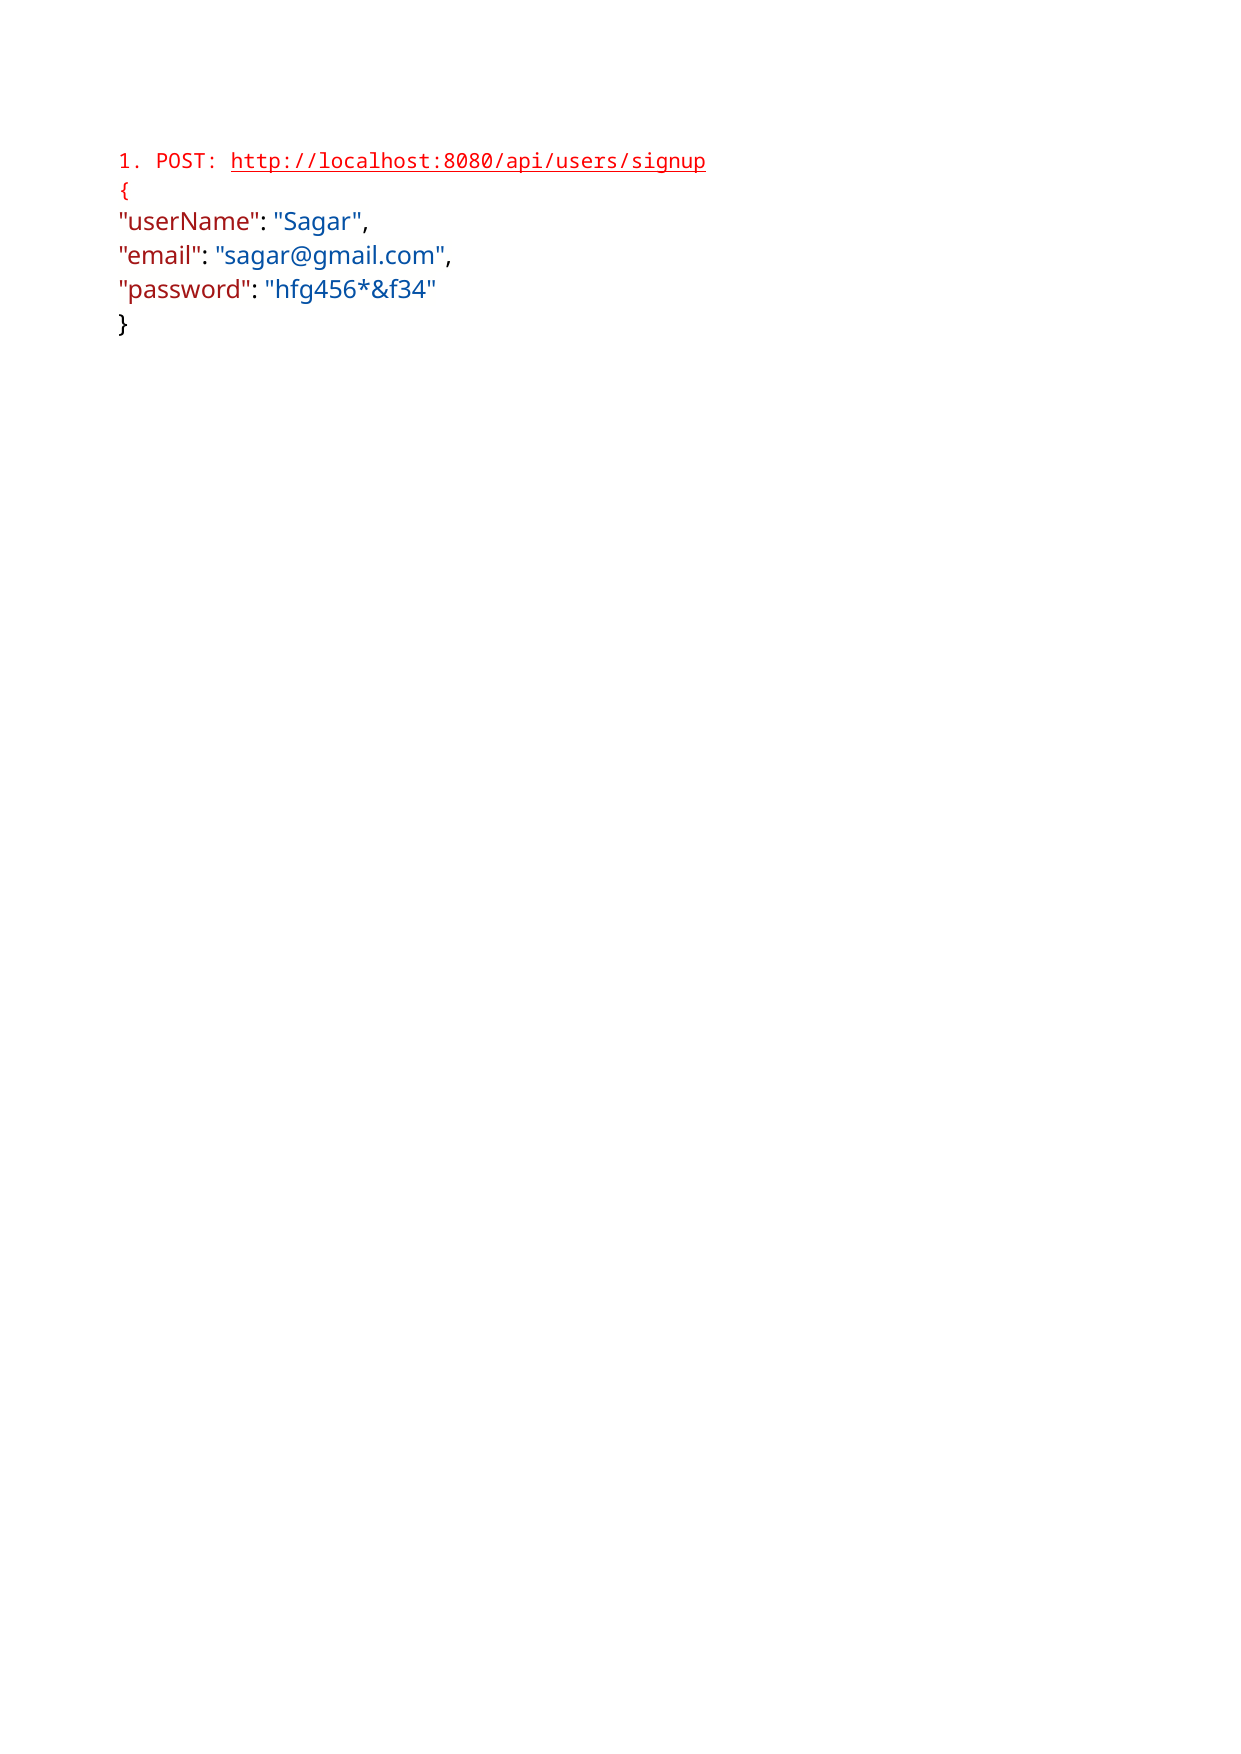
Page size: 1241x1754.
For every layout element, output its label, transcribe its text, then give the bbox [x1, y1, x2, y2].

text } [118, 306, 1122, 340]
text { [118, 175, 1122, 203]
text "email": "sagar@gmail.com", [118, 237, 1122, 272]
text "userName": "Sagar", [118, 203, 1122, 237]
text "password": "hfg456*&f34" [118, 272, 1122, 306]
text 1. POST: http://localhost:8080/api/users/signup [118, 147, 1122, 175]
